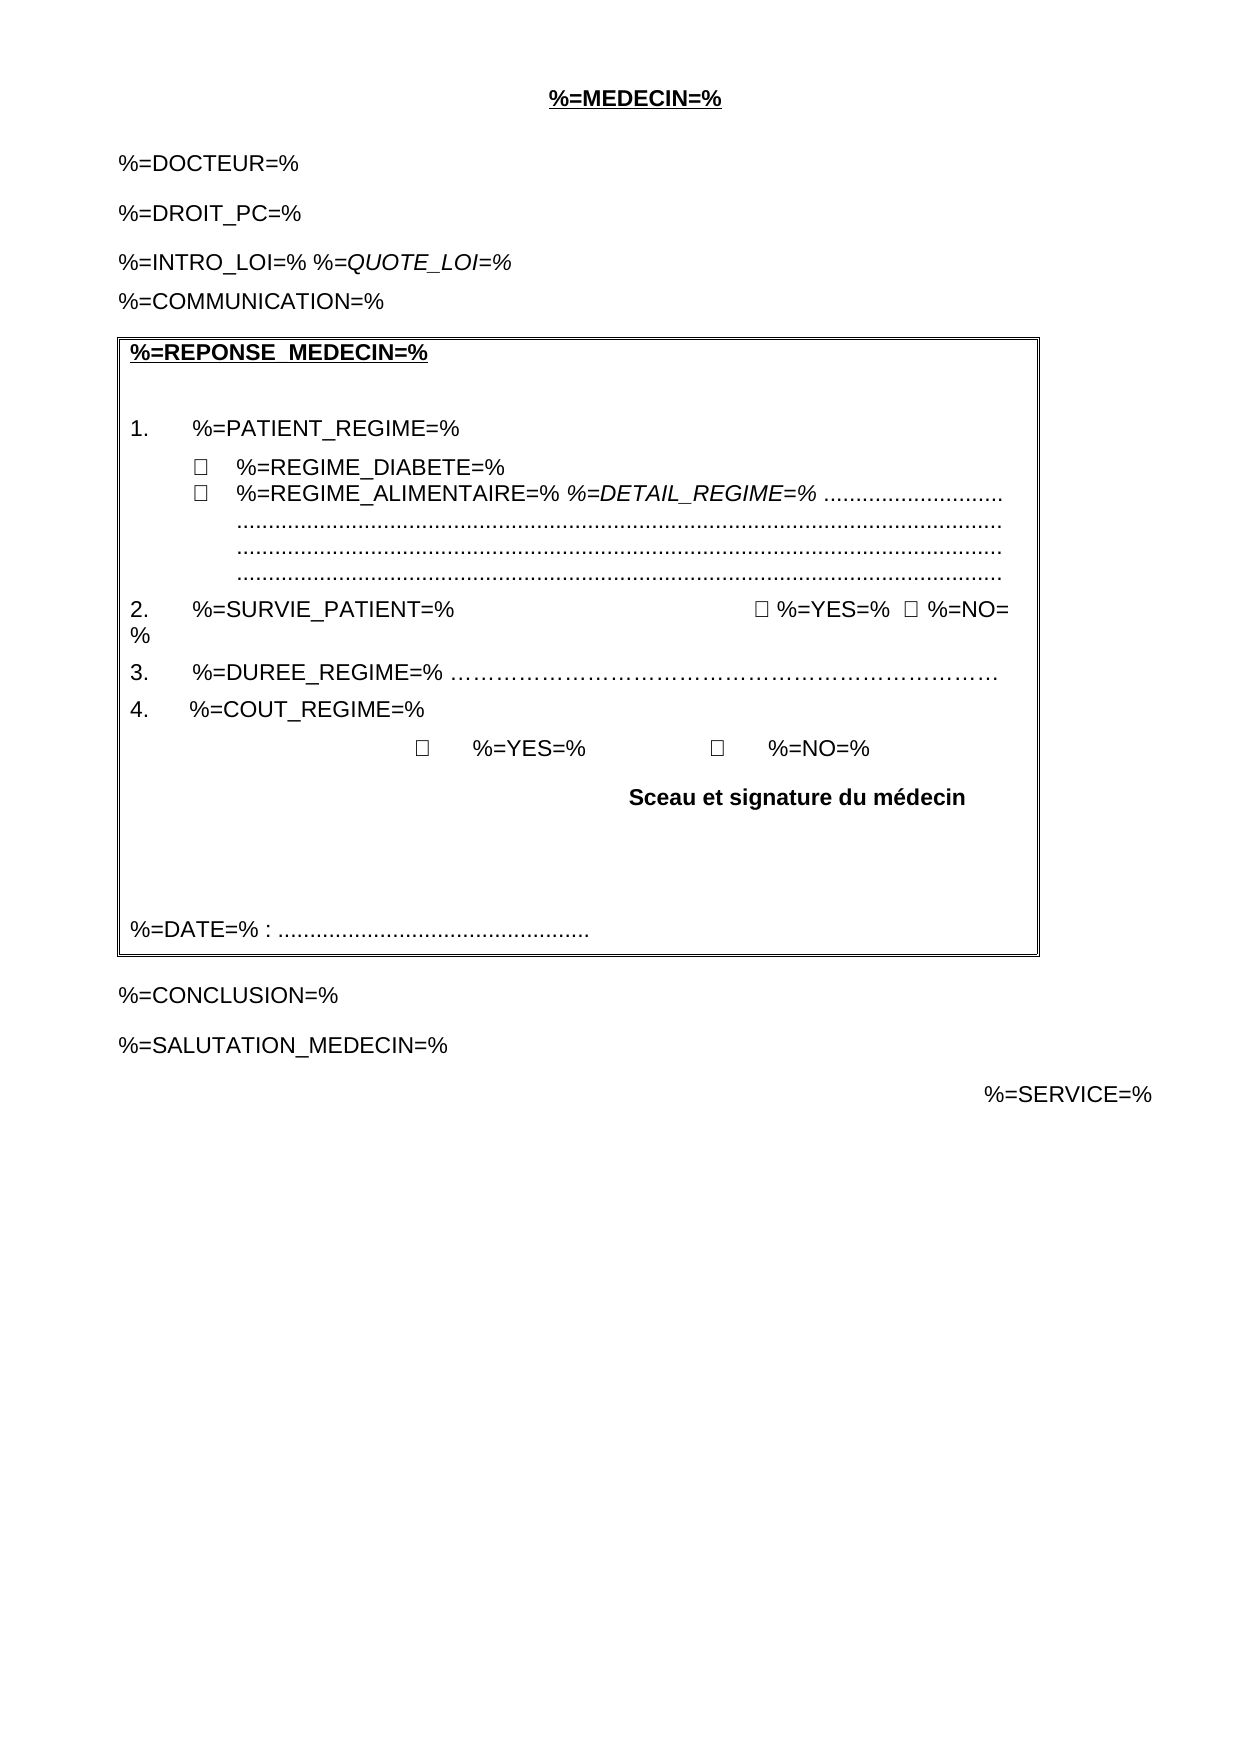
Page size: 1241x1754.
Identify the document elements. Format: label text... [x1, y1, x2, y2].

subtitle %=MEDECIN=% [118, 85, 1152, 112]
table_header %=REPONSE_MEDECIN=% 1. %=PATIENT_REGIME=%  %=REGIME_DIABETE=%  %=REGIME_ALIMENTAIRE=% %=DETAIL_REGIME=% 2. %=SURVIE_PATIENT=%  %=YES=%  %=NO=% 3. %=DUREE_REGIME=% ……………………………………………………………… 4. %=COUT_REGIME=%  %=YES=%  %=NO=% Sceau et signature du médecin %=DATE=% : [120, 340, 1037, 954]
text %=COMMUNICATION=% [118, 288, 1152, 314]
text %=CONCLUSION=% [118, 982, 1152, 1009]
text %=SALUTATION_MEDECIN=% [118, 1032, 1152, 1058]
text %=INTRO_LOI=% %=QUOTE_LOI=% [118, 249, 1152, 275]
text %=SERVICE=% [118, 1081, 1152, 1107]
text %=DOCTEUR=% [118, 150, 1152, 177]
text %=DROIT_PC=% [118, 200, 1152, 226]
